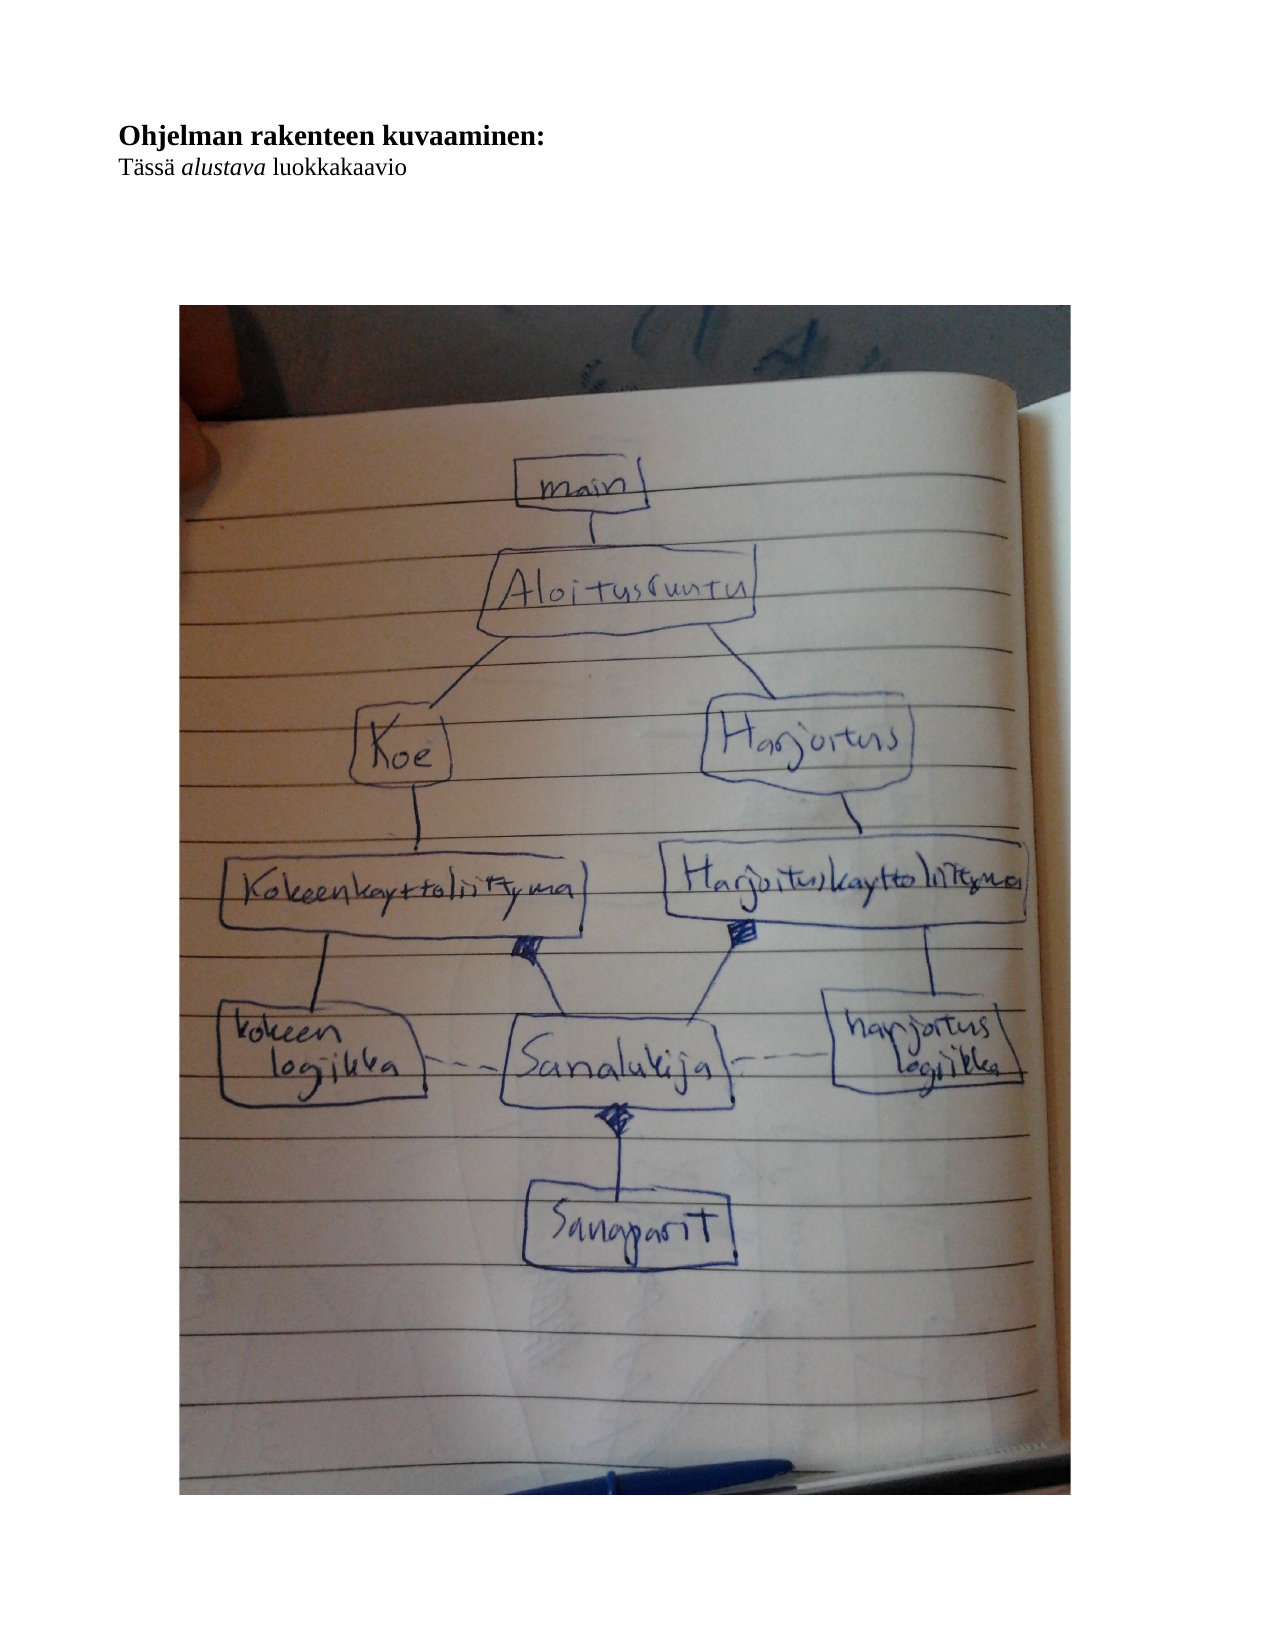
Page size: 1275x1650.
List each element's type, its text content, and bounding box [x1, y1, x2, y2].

picture [179, 305, 1071, 1495]
text Ohjelman rakenteen kuvaaminen: [118, 118, 1157, 152]
text Tässä alustava luokkakaavio [118, 152, 1157, 180]
